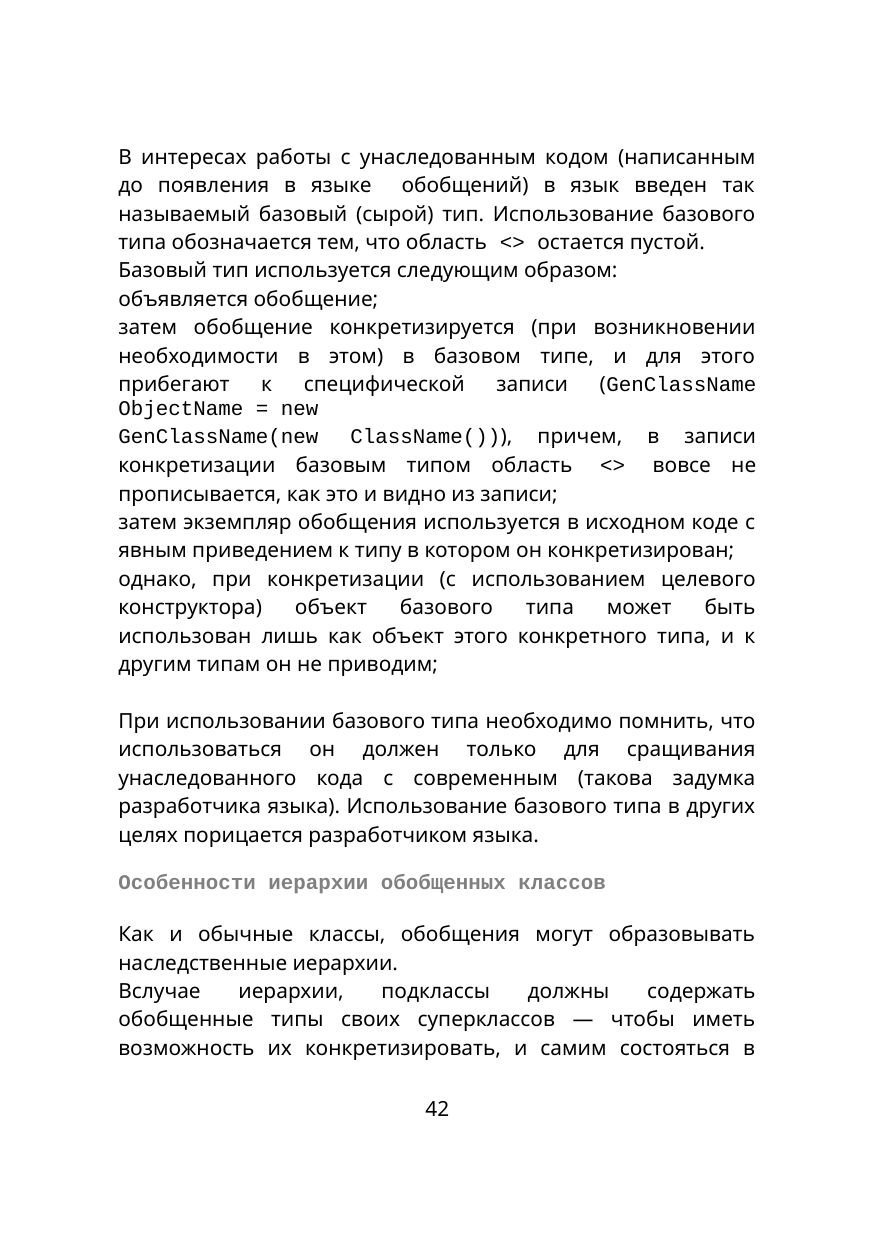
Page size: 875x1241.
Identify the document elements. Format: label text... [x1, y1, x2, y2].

text В интересах работы с унаследованным кодом (написанным до появления в языке обобщений) в язык введен так называемый базовый (сырой) тип. Использование базового типа обозначается тем, что область <> остается пустой. [118, 142, 756, 256]
text Как и обычные классы, обобщения могут образовывать наследственные иерархии. [118, 919, 756, 976]
text При использовании базового типа необходимо помнить, что использоваться он должен только для сращивания унаследованного кода с современным (такова задумка разработчика языка). Использование базового типа в других целях порицается разработчиком языка. [118, 706, 756, 848]
text однако, при конкретизации (с использованием целевого конструктора) объект базового типа может быть использован лишь как объект этого конкретного типа, и к другим типам он не приводим; [118, 564, 756, 678]
text затем обобщение конкретизируется (при возникновении необходимости в этом) в базовом типе, и для этого прибегают к специфической записи (GenClassName ObjectName = new [118, 312, 756, 422]
text затем экземпляр обобщения используется в исходном коде с явным приведением к типу в котором он конкретизирован; [118, 507, 756, 564]
text Особенности иерархии обобщенных классов [118, 872, 756, 896]
text объявляется обобщение; [118, 284, 756, 312]
text Базовый тип используется следующим образом: [118, 256, 756, 284]
text GenClassName(new ClassName())), причем, в записи конкретизации базовым типом область <> вовсе не прописывается, как это и видно из записи; [118, 422, 756, 507]
text Вслучае иерархии, подклассы должны содержать обобщенные типы своих суперклассов — чтобы иметь возможность их конкретизировать, и самим состояться в [118, 976, 756, 1061]
